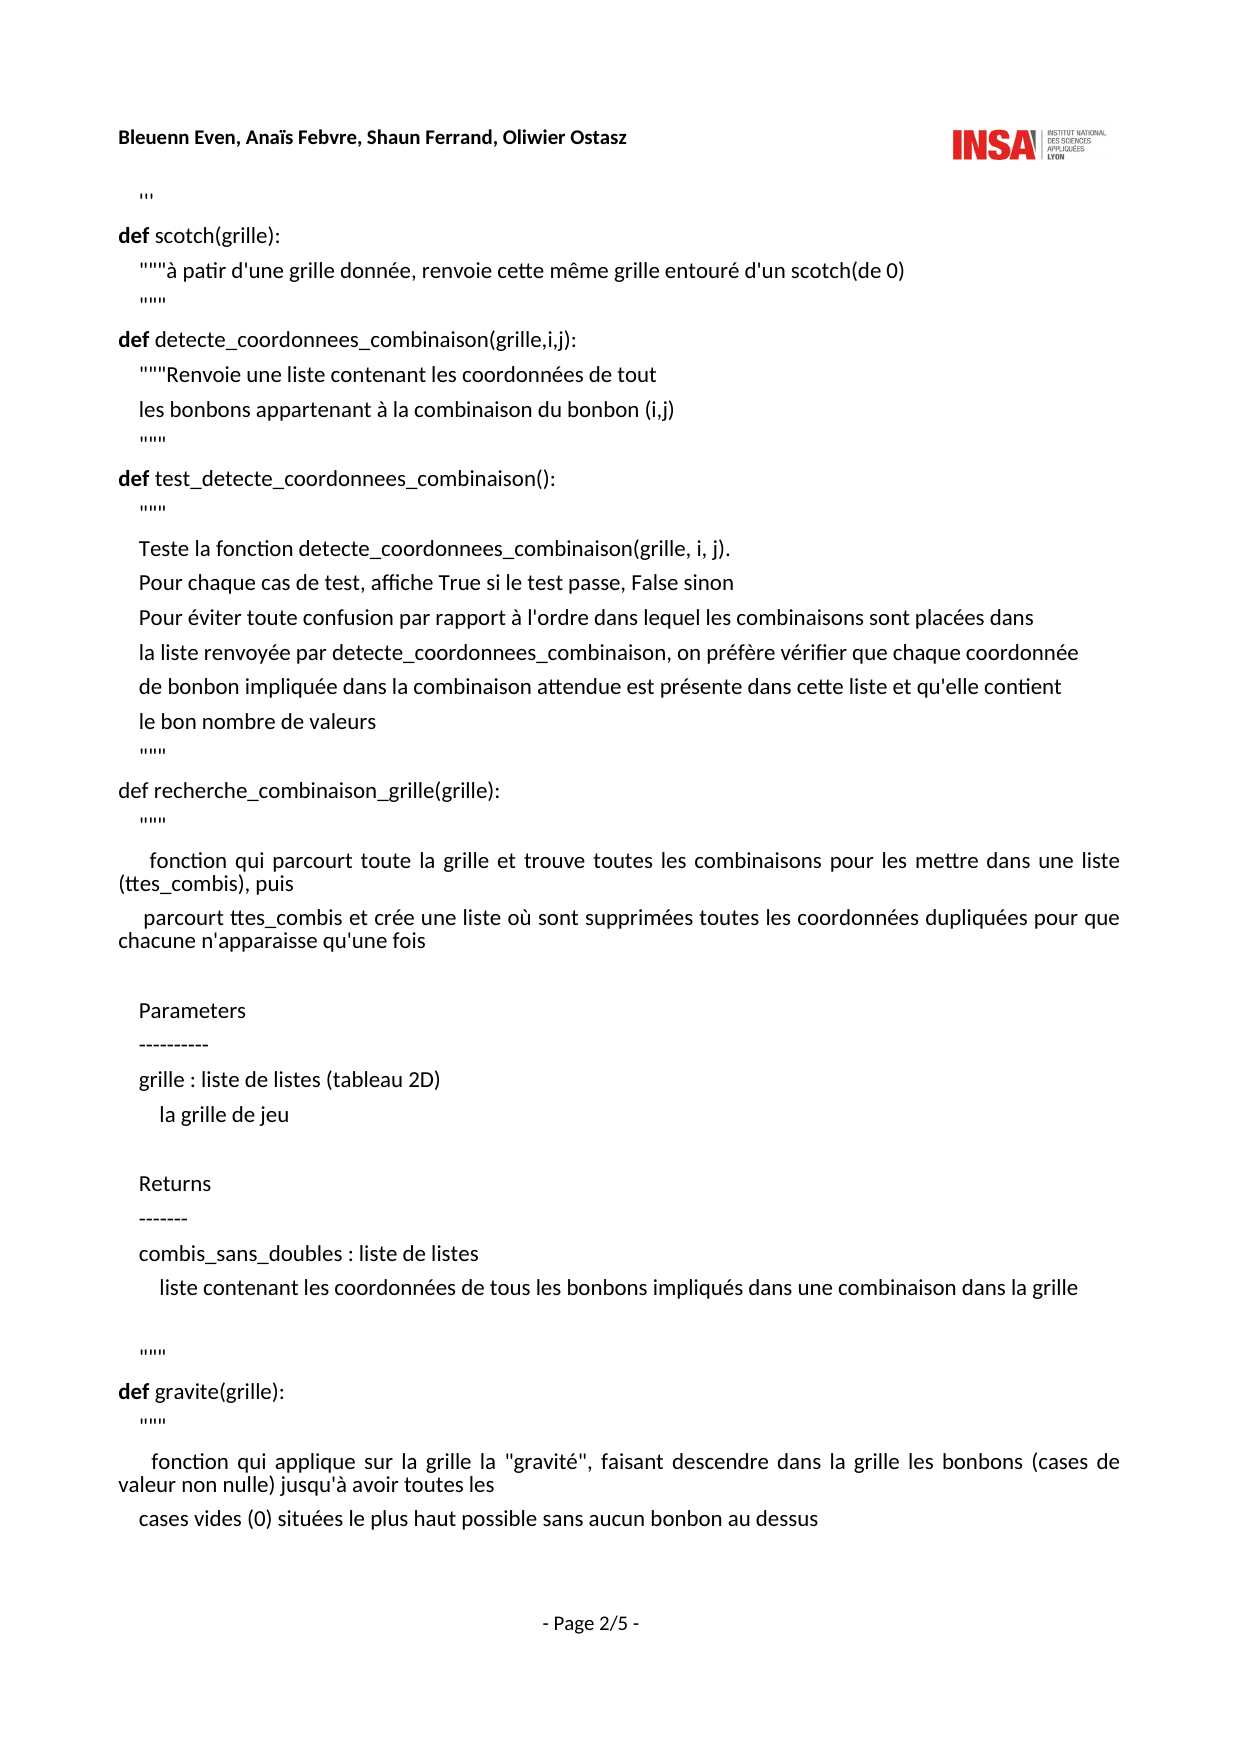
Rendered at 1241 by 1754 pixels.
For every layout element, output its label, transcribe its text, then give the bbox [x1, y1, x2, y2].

text fonction qui applique sur la grille la "gravité", faisant descendre dans la grille les bonbons (cases de valeur non nulle) jusqu'à avoir toutes les [118, 1452, 1122, 1498]
text Pour éviter toute confusion par rapport à l'ordre dans lequel les combinaisons sont placées dans [118, 608, 1122, 631]
text les bonbons appartenant à la combinaison du bonbon (i,j) [118, 400, 1122, 423]
text fonction qui parcourt toute la grille et trouve toutes les combinaisons pour les mettre dans une liste (ttes_combis), puis [118, 851, 1122, 897]
text """à patir d'une grille donnée, renvoie cette même grille entouré d'un scotch(de 0) [118, 261, 1122, 284]
text def recherche_combinaison_grille(grille): [118, 782, 1122, 804]
text Parameters [118, 1001, 1122, 1024]
text """ [118, 435, 1122, 458]
text def detecte_coordonnees_combinaison(grille,i,j): [118, 331, 1122, 354]
text ------- [118, 1209, 1122, 1232]
text Pour chaque cas de test, affiche True si le test passe, False sinon [118, 573, 1122, 596]
text liste contenant les coordonnées de tous les bonbons impliqués dans une combinaison dans la grille [118, 1278, 1122, 1301]
text """ [118, 1348, 1122, 1371]
text ''' [118, 192, 1122, 215]
text le bon nombre de valeurs [118, 712, 1122, 735]
text parcourt ttes_combis et crée une liste où sont supprimées toutes les coordonnées dupliquées pour que chacune n'apparaisse qu'une fois [118, 909, 1122, 954]
text Returns [118, 1174, 1122, 1197]
text """Renvoie une liste contenant les coordonnées de tout [118, 365, 1122, 388]
text """ [118, 504, 1122, 527]
text """ [118, 296, 1122, 319]
text de bonbon impliquée dans la combinaison attendue est présente dans cette liste et qu'elle contient [118, 678, 1122, 701]
text def test_detecte_coordonnees_combinaison(): [118, 469, 1122, 492]
text la liste renvoyée par detecte_coordonnees_combinaison, on préfère vérifier que chaque coordonnée [118, 643, 1122, 666]
text la grille de jeu [118, 1105, 1122, 1128]
picture [947, 118, 1112, 172]
text """ [118, 816, 1122, 839]
text ---------- [118, 1036, 1122, 1058]
text """ [118, 1417, 1122, 1440]
text """ [118, 747, 1122, 770]
text cases vides (0) situées le plus haut possible sans aucun bonbon au dessus [118, 1509, 1122, 1532]
text def scotch(grille): [118, 227, 1122, 249]
text def gravite(grille): [118, 1382, 1122, 1405]
text grille : liste de listes (tableau 2D) [118, 1070, 1122, 1093]
text Teste la fonction detecte_coordonnees_combinaison(grille, i, j). [118, 539, 1122, 562]
text combis_sans_doubles : liste de listes [118, 1244, 1122, 1267]
